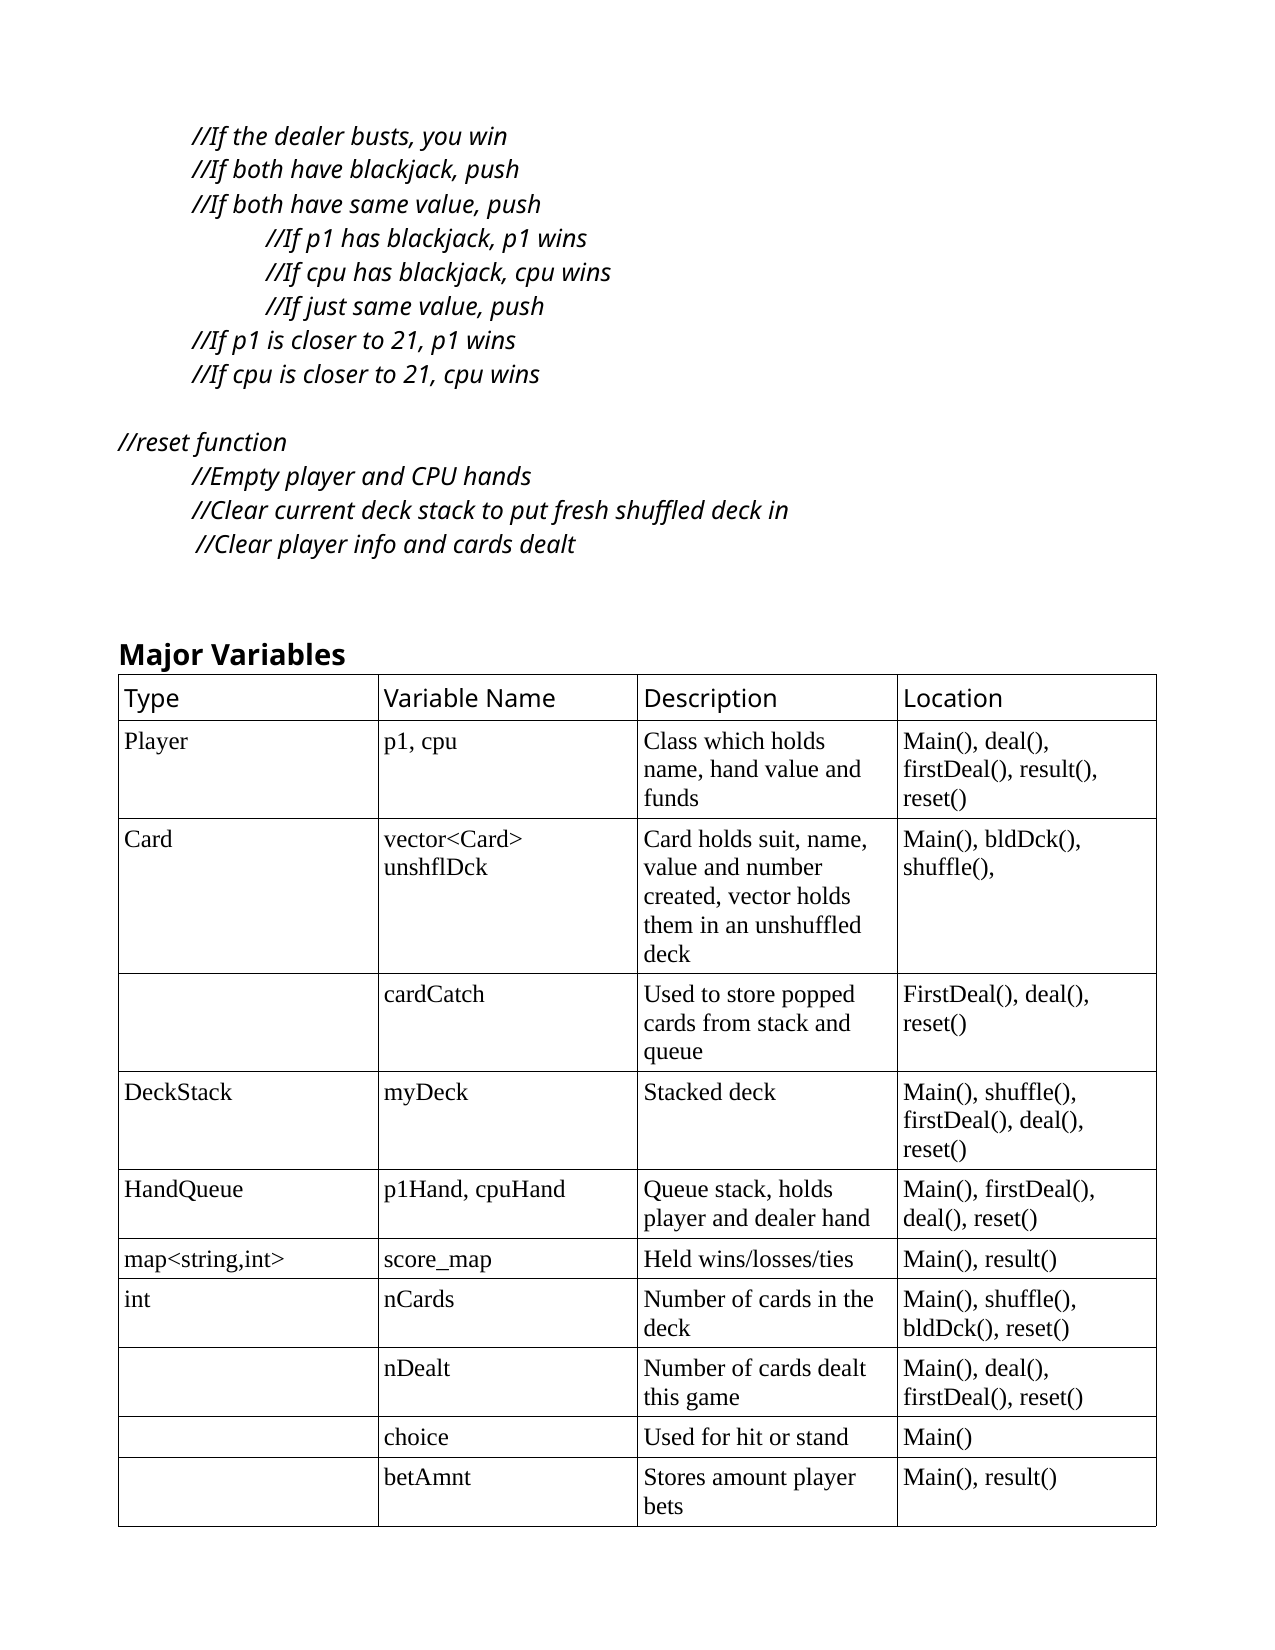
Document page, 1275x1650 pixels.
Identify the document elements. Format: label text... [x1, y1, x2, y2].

table_cell Number of cards in the deck [638, 1279, 897, 1347]
text //If both have same value, push [118, 186, 1157, 220]
text //If the dealer busts, you win [118, 118, 1157, 152]
table_cell Used for hit or stand [638, 1417, 897, 1457]
table_cell Main(), shuffle(), firstDeal(), deal(), reset() [898, 1072, 1156, 1169]
table_cell Queue stack, holds player and dealer hand [638, 1170, 897, 1238]
table_cell [119, 974, 378, 1071]
table_cell p1, cpu [379, 721, 637, 818]
table_cell score_map [379, 1239, 637, 1278]
table_cell cardCatch [379, 974, 637, 1071]
table_cell nDealt [379, 1348, 637, 1416]
table_cell Main(), result() [898, 1239, 1156, 1278]
table_cell choice [379, 1417, 637, 1457]
table_cell map<string,int> [119, 1239, 378, 1278]
text //If p1 is closer to 21, p1 wins [118, 322, 1157, 357]
table_header Description [638, 675, 897, 720]
table_cell betAmnt [379, 1458, 637, 1526]
table_cell Card [119, 819, 378, 973]
table_header Location [898, 675, 1156, 720]
table_cell Player [119, 721, 378, 818]
text //Clear current deck stack to put fresh shuffled deck in [118, 493, 1157, 527]
table_cell Stacked deck [638, 1072, 897, 1169]
table_cell Main() [898, 1417, 1156, 1457]
table_cell nCards [379, 1279, 637, 1347]
table_cell vector<Card> unshflDck [379, 819, 637, 973]
text //reset function [118, 425, 1157, 459]
table_cell Number of cards dealt this game [638, 1348, 897, 1416]
table_cell DeckStack [119, 1072, 378, 1169]
table_cell int [119, 1279, 378, 1347]
text //If cpu is closer to 21, cpu wins [118, 357, 1157, 391]
table_header Type [119, 675, 378, 720]
table_cell Used to store popped cards from stack and queue [638, 974, 897, 1071]
text //If p1 has blackjack, p1 wins [118, 220, 1157, 254]
table_cell Class which holds name, hand value and funds [638, 721, 897, 818]
table_cell Main(), shuffle(), bldDck(), reset() [898, 1279, 1156, 1347]
text //Empty player and CPU hands [118, 459, 1157, 493]
text //If both have blackjack, push [118, 152, 1157, 186]
text //If just same value, push [118, 288, 1157, 322]
text Major Variables [118, 635, 1157, 674]
table_cell Main(), result() [898, 1458, 1156, 1526]
table_cell [119, 1458, 378, 1526]
text //Clear player info and cards dealt [118, 527, 1157, 561]
table_cell Main(), bldDck(), shuffle(), [898, 819, 1156, 973]
table_cell Main(), firstDeal(), deal(), reset() [898, 1170, 1156, 1238]
text //If cpu has blackjack, cpu wins [118, 254, 1157, 288]
table_cell HandQueue [119, 1170, 378, 1238]
table_cell p1Hand, cpuHand [379, 1170, 637, 1238]
table_cell myDeck [379, 1072, 637, 1169]
table_cell [119, 1417, 378, 1457]
table_cell Card holds suit, name, value and number created, vector holds them in an unshuffled deck [638, 819, 897, 973]
table_cell Main(), deal(), firstDeal(), reset() [898, 1348, 1156, 1416]
table_cell Main(), deal(), firstDeal(), result(), reset() [898, 721, 1156, 818]
table_cell FirstDeal(), deal(), reset() [898, 974, 1156, 1071]
table_cell Stores amount player bets [638, 1458, 897, 1526]
table_cell [119, 1348, 378, 1416]
table_header Variable Name [379, 675, 637, 720]
table_cell Held wins/losses/ties [638, 1239, 897, 1278]
